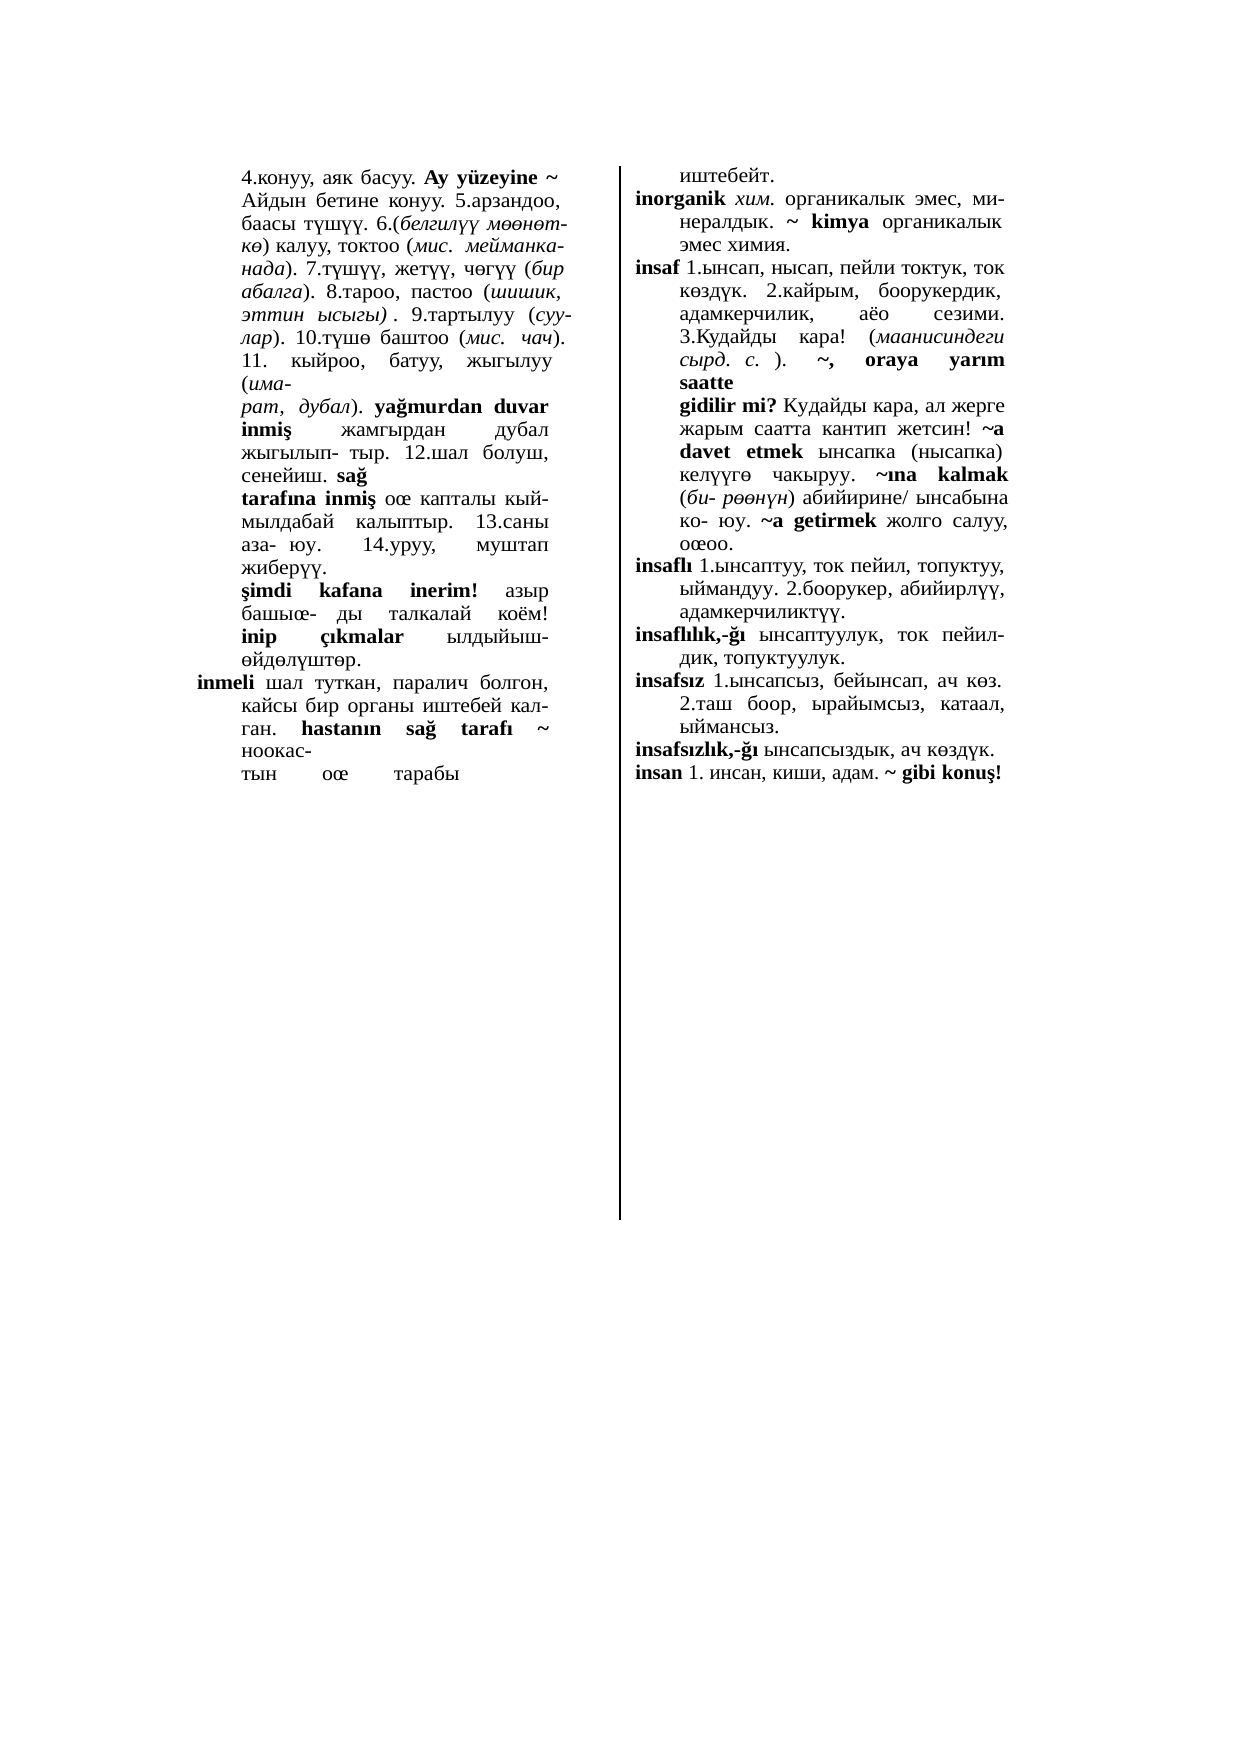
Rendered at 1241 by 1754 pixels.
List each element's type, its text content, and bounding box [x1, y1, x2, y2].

text иштебейт. [679, 164, 915, 187]
text inmeli шал туткан, паралич болгон, кайсы бир органы иштебей кал- ган. hastanın sağ tarafı ~ ноокас- [197, 671, 549, 762]
text insaflı 1.ынсаптуу, ток пейил, топуктуу, ыймандуу. 2.боорукер, абийирлүү, адамкерчиликтүү. [635, 554, 1005, 623]
text 2.таш боор, ырайымсыз, катаал, ыймансыз. [679, 692, 1005, 738]
text insaf 1.ынсап, нысап, пейли токтук, ток көздүк. 2.кайрым, боорукердик, [635, 256, 1004, 302]
text 11. кыйроо, батуу, жыгылуу (има- [241, 349, 552, 395]
text адамкерчилик, аёо сезими. 3.Кудайды кара! (маанисиндеги сырд. с. ). ~, oraya yarım saatte [679, 302, 1005, 394]
text рат, дубал). yağmurdan duvar inmiş жамгырдан дубал жыгылып- тыр. 12.шал болуш, сенейиш. sağ [241, 395, 549, 487]
text келүүгө чакыруу. ~ına kalmak (би- рөөнүн) абийирине/ ынсабына ко- юу. ~a getirmek жолго салуу, оœоо. [679, 463, 1008, 554]
text insaflılık,-ğı ынсаптуулук, ток пейил- дик, топуктуулук. [635, 623, 1005, 669]
text insafsızlık,-ğı ынсапсыздык, ач көздүк. [635, 738, 1065, 761]
text эмес химия. [679, 233, 792, 256]
text insafsız 1.ынсапсыз, бейынсап, ач көз. [635, 669, 1065, 692]
text inorganik хим. органикалык эмес, ми- нералдык. ~ kimya органикалык [635, 187, 1005, 233]
text gidilir mi? Кудайды кара, ал жерге жарым саатта кантип жетсин! ~a davet etmek ынсапка (нысапка) [679, 394, 1005, 463]
text 4.конуу, аяк басуу. Ay yüzeyine ~ Айдын бетине конуу. 5.арзандоо, баасы түшүү. 6.(белгилүү мөөнөт- кө) калуу, токтоо (мис. мейманка- нада). 7.түшүү, жетүү, чөгүү (бир абалга). 8.тароо, пастоо (шишик, эттин ысыгы) . 9.тартылуу (суу- лар). 10.түшө баштоо (мис. чач). [241, 164, 575, 349]
text tarafına inmiş оœ капталы кый- мылдабай калыптыр. 13.саны аза- юу. 14.уруу, муштап жиберүү. [241, 487, 549, 579]
text şimdi kafana inerim! азыр башыœ- ды талкалай коём! inip çıkmalar ылдыйыш- өйдөлүштөр. [241, 579, 549, 671]
text тын оœ тарабы [241, 762, 459, 785]
text insan 1. инсан, киши, адам. ~ gibi konuş! [635, 761, 1065, 784]
